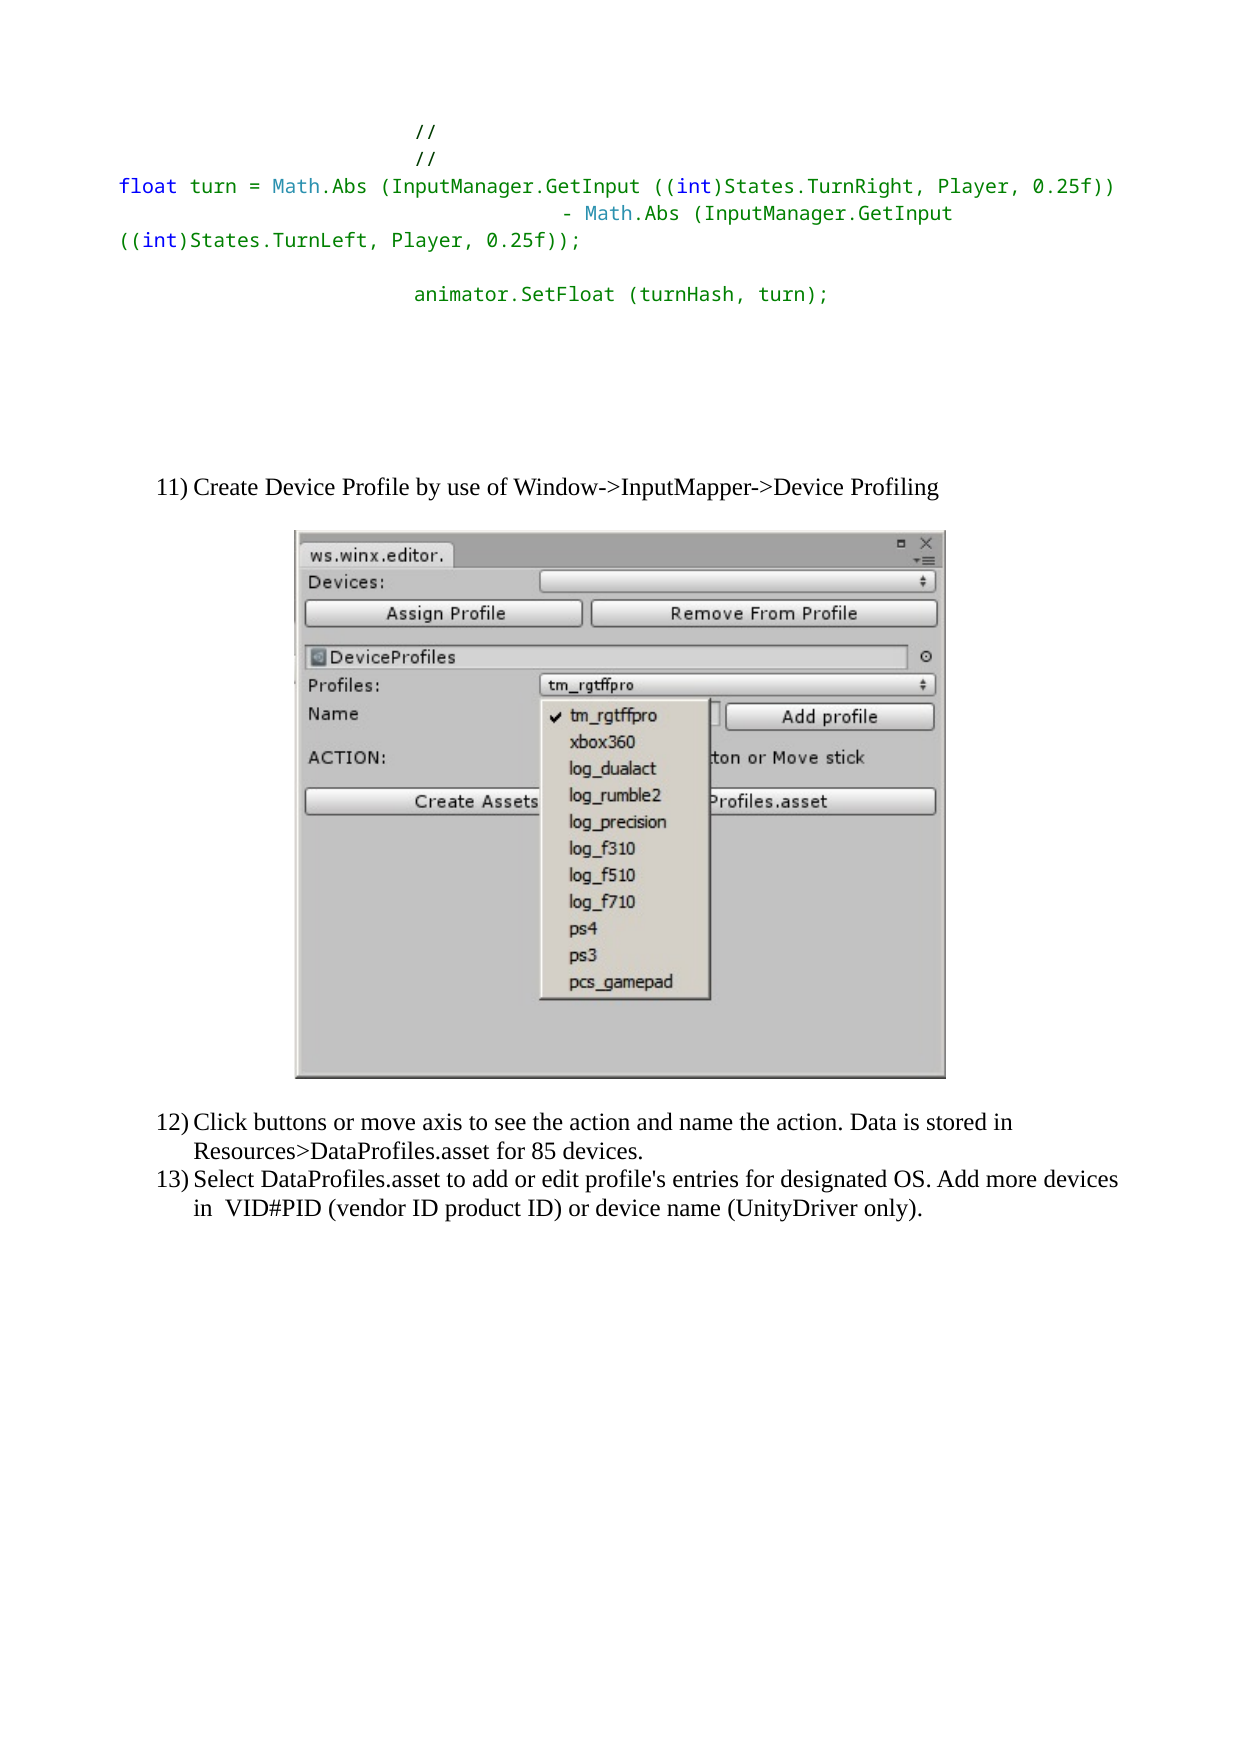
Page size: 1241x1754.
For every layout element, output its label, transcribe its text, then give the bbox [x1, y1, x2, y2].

picture [294, 530, 946, 1079]
list Create Device Profile by use of Window->InputMapper->Device Profiling [156, 472, 1122, 501]
text animator.SetFloat (turnHash, turn); [118, 280, 1122, 307]
text // [118, 118, 1122, 145]
list Select DataProfiles.asset to add or edit profile's entries for designated OS. Add more devices in VID#PID (vendor ID product ID) or device name (UnityDriver only). [156, 1164, 1122, 1222]
text - Math.Abs (InputManager.GetInput ((int)States.TurnLeft, Player, 0.25f)); [118, 199, 1122, 253]
text // [118, 145, 1122, 172]
text float turn = Math.Abs (InputManager.GetInput ((int)States.TurnRight, Player, 0.25f)) [118, 172, 1122, 199]
list Click buttons or move axis to see the action and name the action. Data is stored in Resources>DataProfiles.asset for 85 devices. [156, 1107, 1122, 1164]
